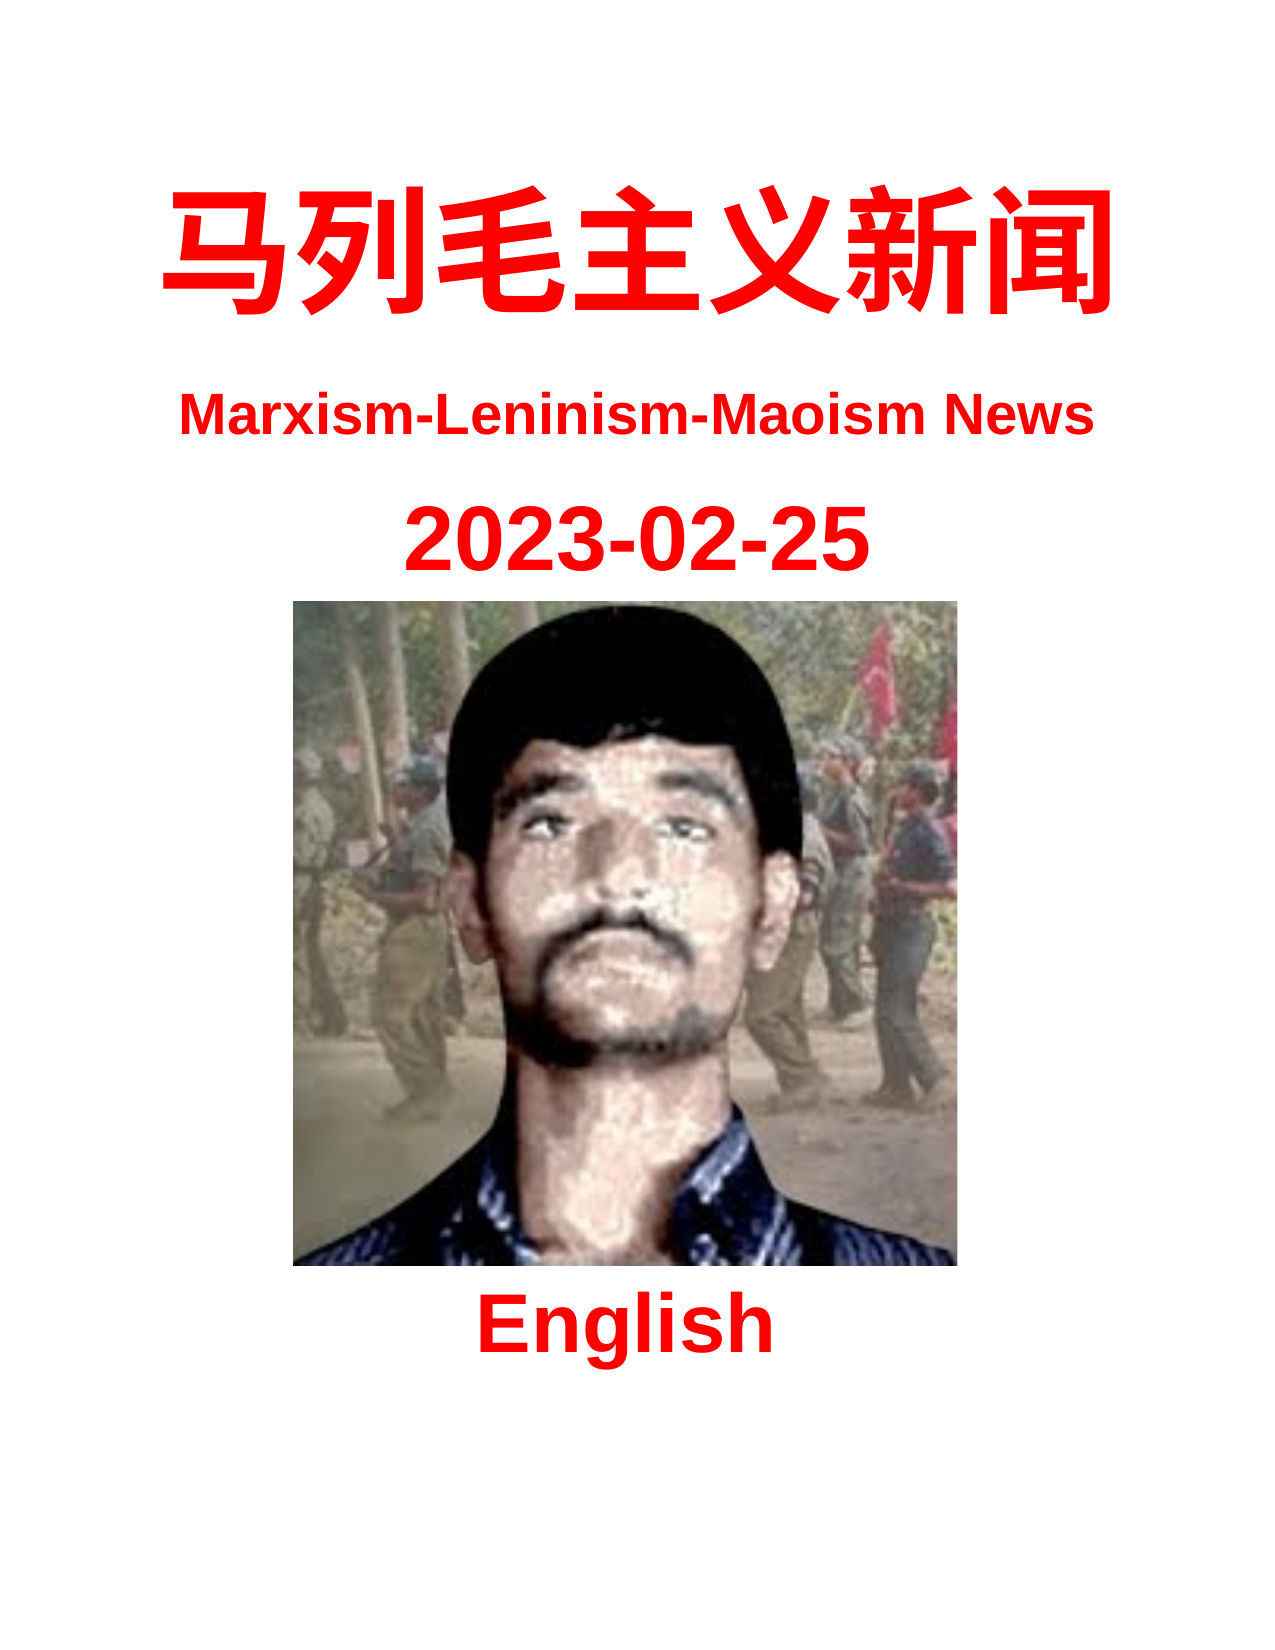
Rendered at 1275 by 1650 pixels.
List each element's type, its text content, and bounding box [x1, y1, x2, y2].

subtitle English [118, 1274, 1157, 1370]
subtitle 2023-02-25 [118, 484, 1157, 590]
subtitle Marxism-Leninism-Maoism News [118, 380, 1157, 447]
picture [293, 601, 958, 1266]
subtitle 马列毛主义新闻 [118, 143, 1157, 342]
